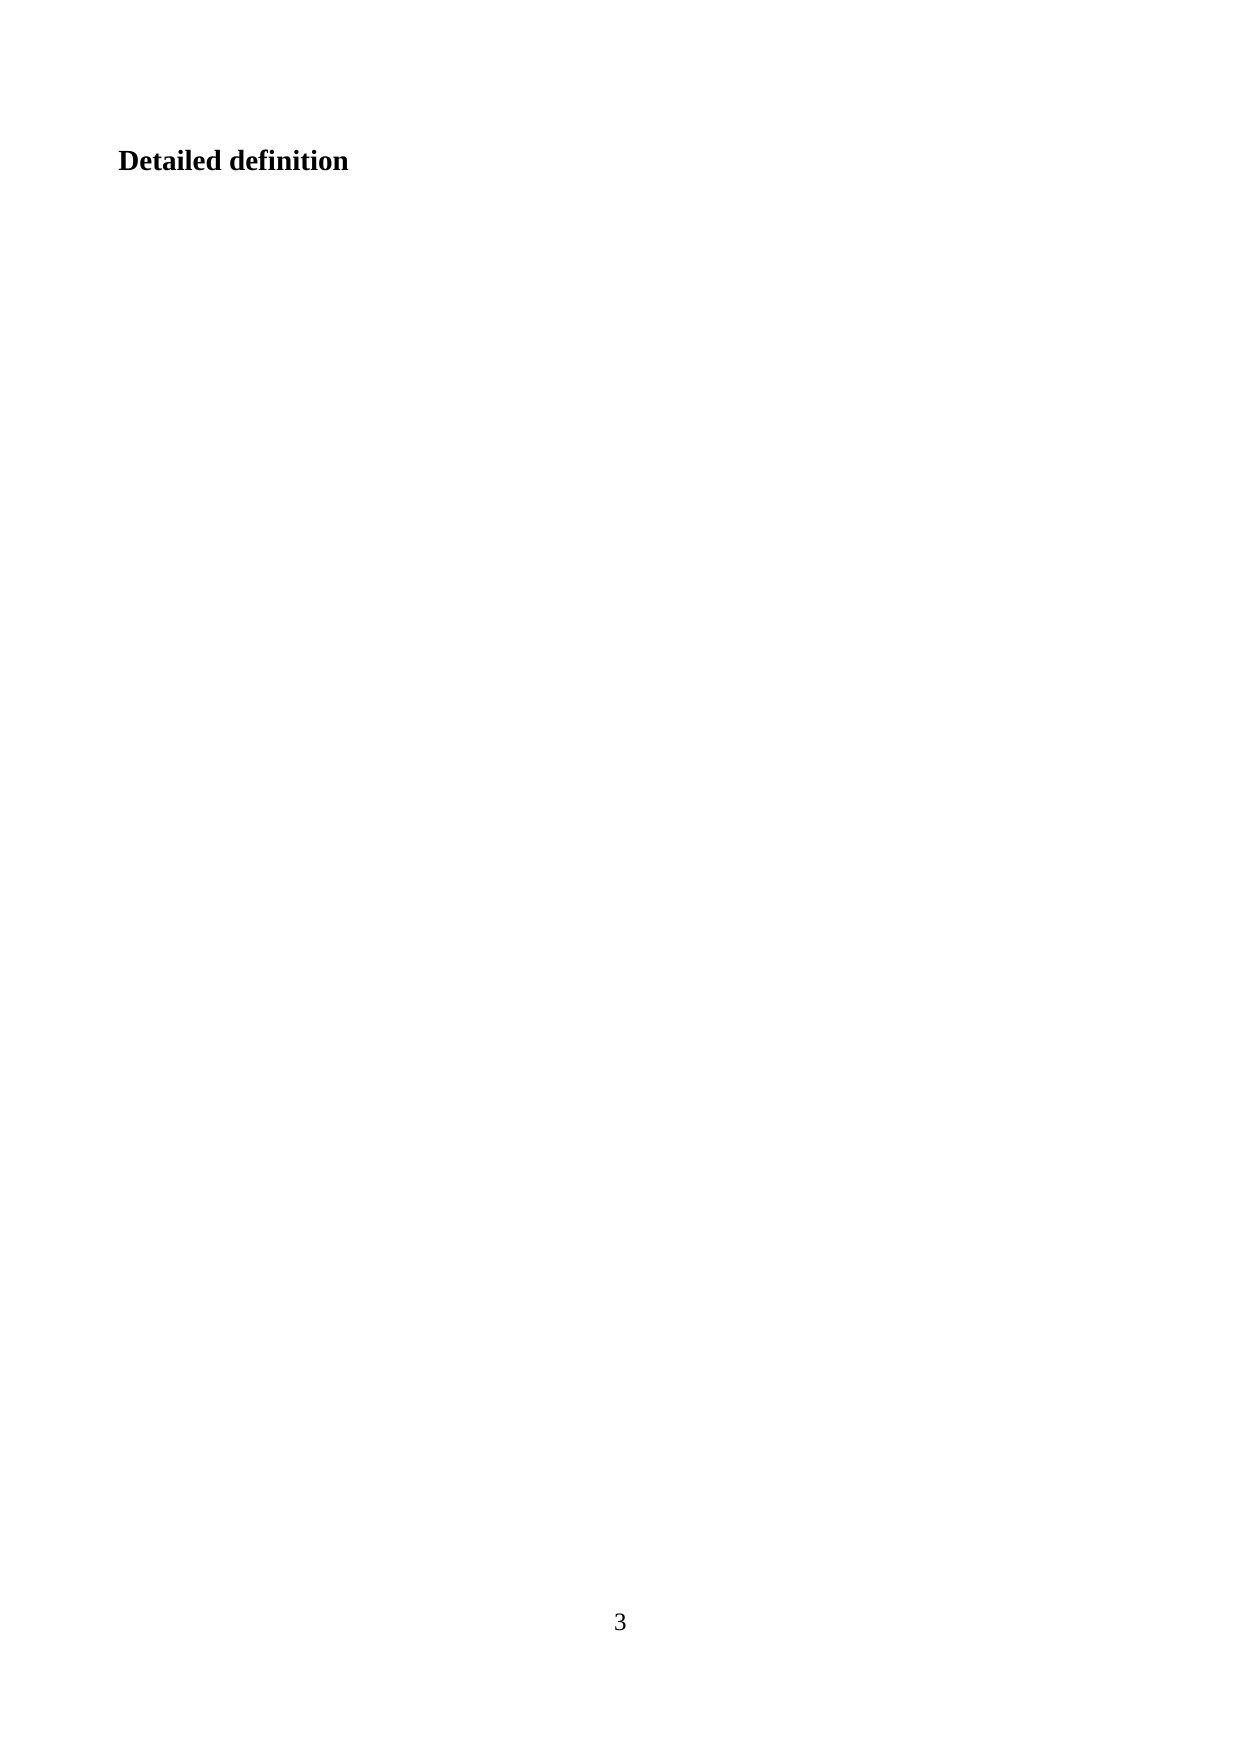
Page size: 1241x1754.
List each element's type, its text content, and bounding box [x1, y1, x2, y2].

subtitle Detailed definition [118, 143, 1122, 177]
